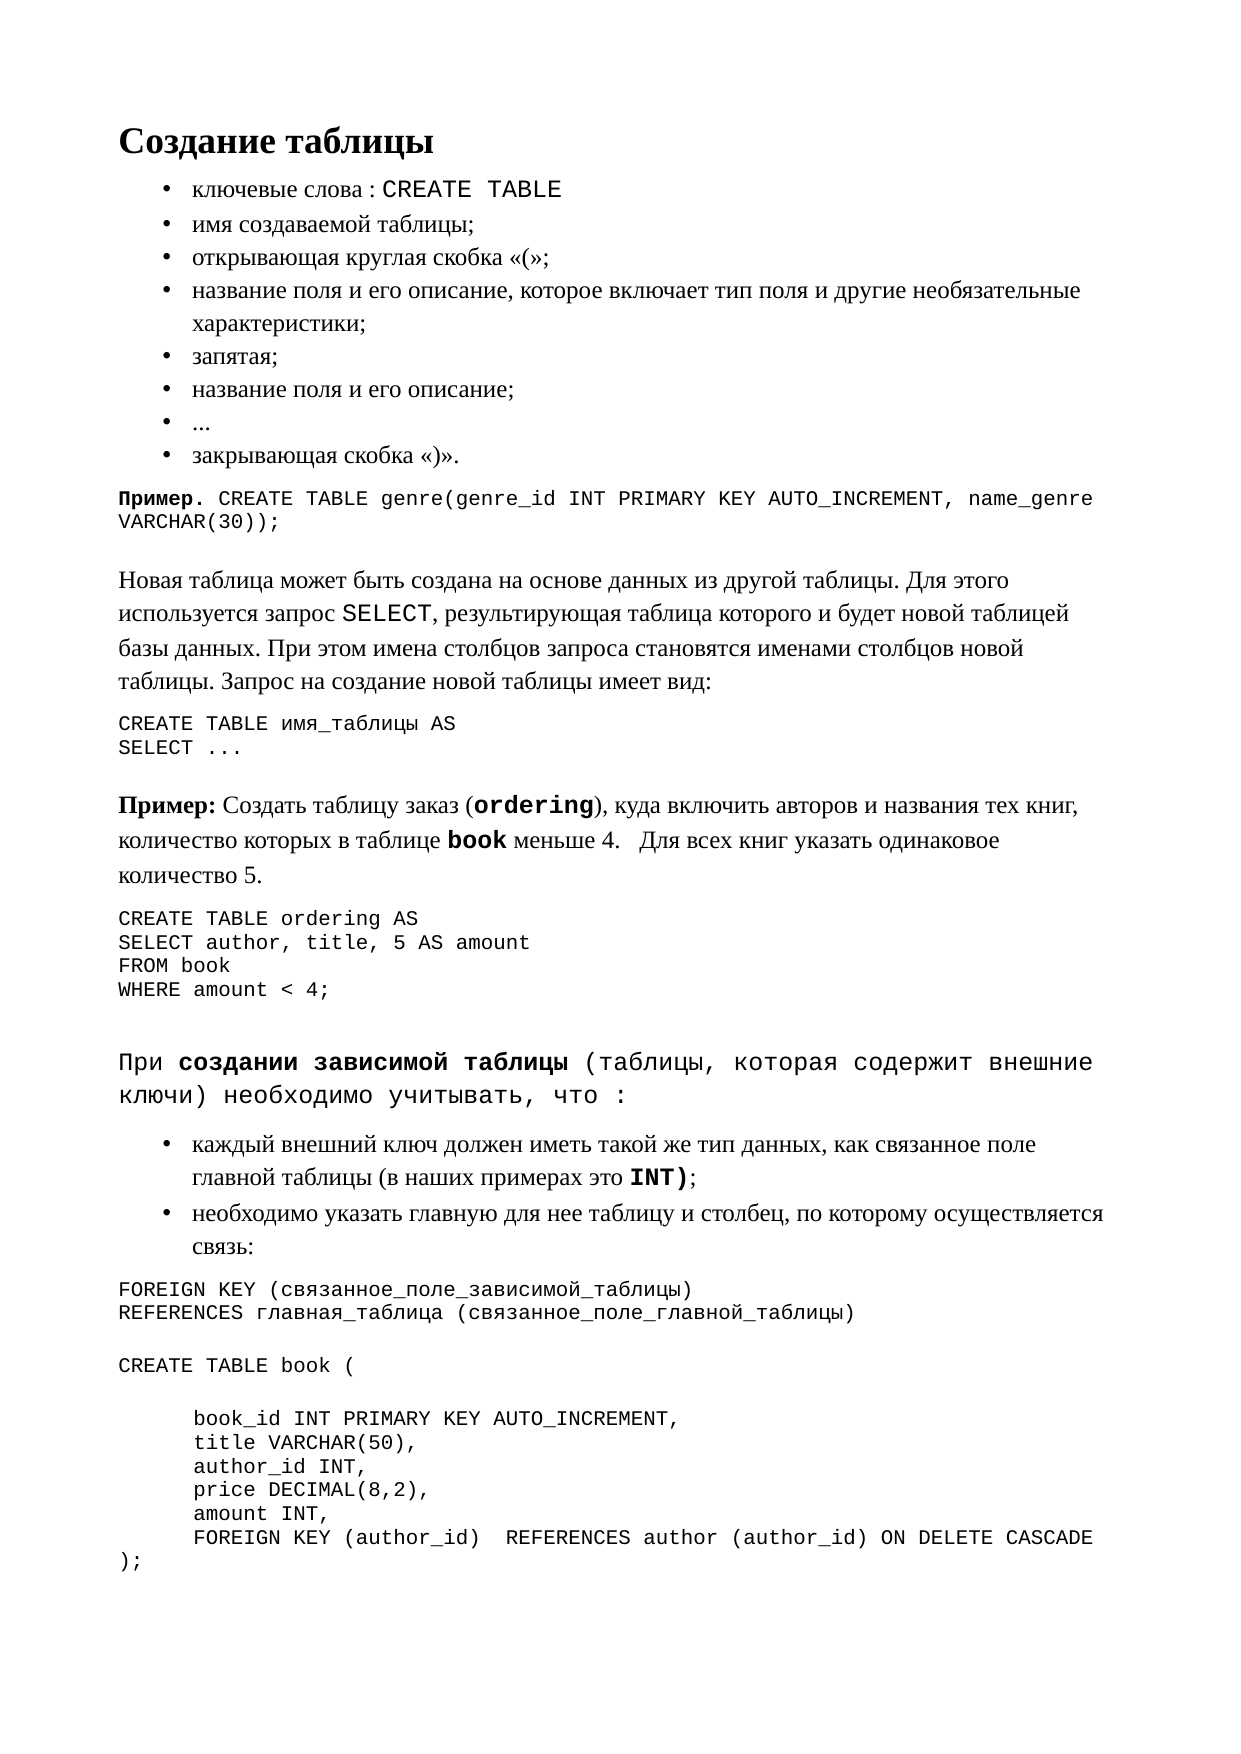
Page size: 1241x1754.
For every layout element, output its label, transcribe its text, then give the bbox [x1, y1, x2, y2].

text FOREIGN KEY (связанное_поле_зависимой_таблицы) [118, 1278, 1122, 1302]
text FOREIGN KEY (author_id) REFERENCES author (author_id) ON DELETE CASCADE [118, 1527, 1122, 1550]
text Пример. CREATE TABLE genre(genre_id INT PRIMARY KEY AUTO_INCREMENT, name_genre VARCHAR(30)); [118, 488, 1122, 535]
list ... [162, 407, 1122, 436]
text REFERENCES главная_таблица (связанное_поле_главной_таблицы) [118, 1302, 1122, 1326]
list необходимо указать главную для нее таблицу и столбец, по которому осуществляется связь: [162, 1198, 1122, 1260]
text CREATE TABLE имя_таблицы AS [118, 713, 1122, 737]
text SELECT author, title, 5 AS amount [118, 932, 1122, 955]
text Пример: Создать таблицу заказ (ordering), куда включить авторов и названия тех книг, количество которых в таблице book меньше 4. Для всех книг указать одинаковое количество 5. [118, 790, 1122, 889]
text При создании зависимой таблицы (таблицы, которая содержит внешние ключи) необходимо учитывать, что : [118, 1050, 1122, 1111]
list запятая; [162, 341, 1122, 370]
text price DECIMAL(8,2), [118, 1479, 1122, 1503]
list закрывающая скобка «)». [162, 440, 1122, 469]
text title VARCHAR(50), [118, 1432, 1122, 1456]
list имя создаваемой таблицы; [162, 209, 1122, 238]
subtitle Создание таблицы [118, 118, 1122, 161]
text SELECT ... [118, 737, 1122, 761]
list ключевые слова : CREATE TABLE [162, 174, 1122, 204]
text CREATE TABLE ordering AS [118, 908, 1122, 932]
text amount INT, [118, 1503, 1122, 1527]
text author_id INT, [118, 1456, 1122, 1479]
list название поля и его описание, которое включает тип поля и другие необязательные характеристики; [162, 275, 1122, 337]
text Новая таблица может быть создана на основе данных из другой таблицы. Для этого используется запрос SELECT, результирующая таблица которого и будет новой таблицей базы данных. При этом имена столбцов запроса становятся именами столбцов новой таблицы. Запрос на создание новой таблицы имеет вид: [118, 565, 1122, 694]
text WHERE amount < 4; [118, 979, 1122, 1003]
list название поля и его описание; [162, 374, 1122, 403]
list открывающая круглая скобка «(»; [162, 242, 1122, 271]
text book_id INT PRIMARY KEY AUTO_INCREMENT, [118, 1408, 1122, 1432]
text ); [118, 1550, 1122, 1574]
text CREATE TABLE book ( [118, 1355, 1122, 1379]
text FROM book [118, 955, 1122, 979]
list каждый внешний ключ должен иметь такой же тип данных, как связанное поле главной таблицы (в наших примерах это INT); [162, 1129, 1122, 1193]
